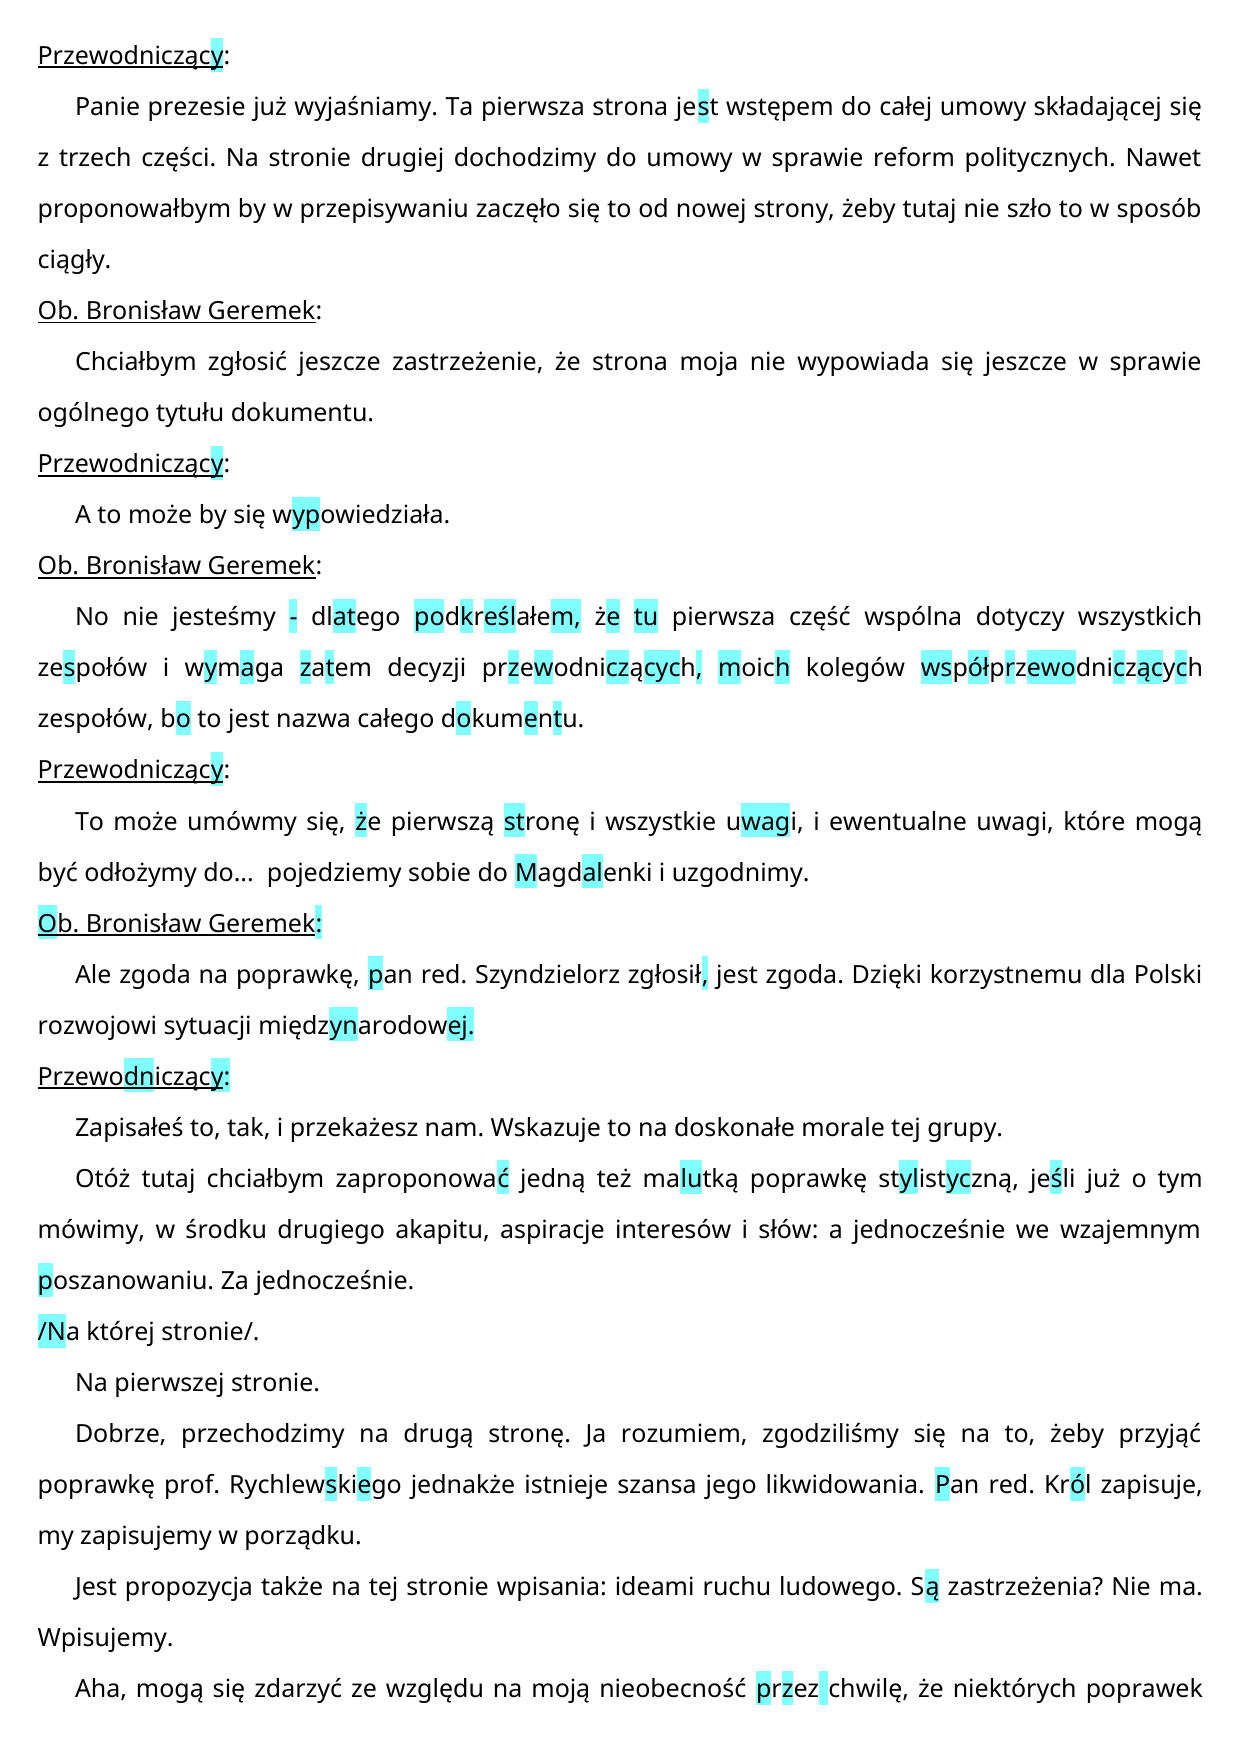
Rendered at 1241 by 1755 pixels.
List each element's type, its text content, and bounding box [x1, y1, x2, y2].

text No nie jesteśmy - dlatego podkreślałem, że tu pierwsza część wspólna dotyczy wszystkich zespołów i wymaga zatem decyzji przewodniczących, moich kolegów współprzewodniczących zespołów, bo to jest nazwa całego dokumentu. [37, 599, 1203, 735]
text Jest propozycja także na tej stronie wpisania: ideami ruchu ludowego. Są zastrzeżenia? Nie ma. Wpisujemy. [37, 1569, 1203, 1654]
text Ob. Bronisław Geremek: [37, 905, 1203, 939]
text Dobrze, przechodzimy na drugą stronę. Ja rozumiem, zgodziliśmy się na to, żeby przyjąć poprawkę prof. Rychlewskiego jednakże istnieje szansa jego likwidowania. Pan red. Król zapisuje, my zapisujemy w porządku. [37, 1416, 1203, 1552]
text Ob. Bronisław Geremek: [37, 548, 1203, 582]
text A to może by się wypowiedziała. [37, 497, 1203, 531]
text Przewodniczący: [37, 1058, 1203, 1092]
text Ale zgoda na poprawkę, pan red. Szyndzielorz zgłosił, jest zgoda. Dzięki korzystnemu dla Polski rozwojowi sytuacji międzynarodowej. [37, 956, 1203, 1041]
text Ob. Bronisław Geremek: [37, 293, 1203, 327]
text To może umówmy się, że pierwszą stronę i wszystkie uwagi, i ewentualne uwagi, które mogą być odłożymy do... pojedziemy sobie do Magdalenki i uzgodnimy. [37, 803, 1203, 888]
text Otóż tutaj chciałbym zaproponować jedną też malutką poprawkę stylistyczną, jeśli już o tym mówimy, w środku drugiego akapitu, aspiracje interesów i słów: a jednocześnie we wzajemnym poszanowaniu. Za jednocześnie. [37, 1160, 1203, 1297]
text Chciałbym zgłosić jeszcze zastrzeżenie, że strona moja nie wypowiada się jeszcze w sprawie ogólnego tytułu dokumentu. [37, 344, 1203, 429]
text Przewodniczący: [37, 752, 1203, 786]
text Przewodniczący: [37, 446, 1203, 480]
text Przewodniczący: [37, 37, 1203, 72]
text Zapisałeś to, tak, i przekażesz nam. Wskazuje to na doskonałe morale tej grupy. [37, 1109, 1203, 1143]
text Aha, mogą się zdarzyć ze względu na moją nieobecność przez chwilę, że niektórych poprawek [37, 1671, 1203, 1705]
text /Na której stronie/. [37, 1313, 1203, 1348]
text Na pierwszej stronie. [37, 1364, 1203, 1399]
text Panie prezesie już wyjaśniamy. Ta pierwsza strona jest wstępem do całej umowy składającej się z trzech części. Na stronie drugiej dochodzimy do umowy w sprawie reform politycznych. Nawet proponowałbym by w przepisywaniu zaczęło się to od nowej strony, żeby tutaj nie szło to w sposób ciągły. [37, 88, 1203, 276]
